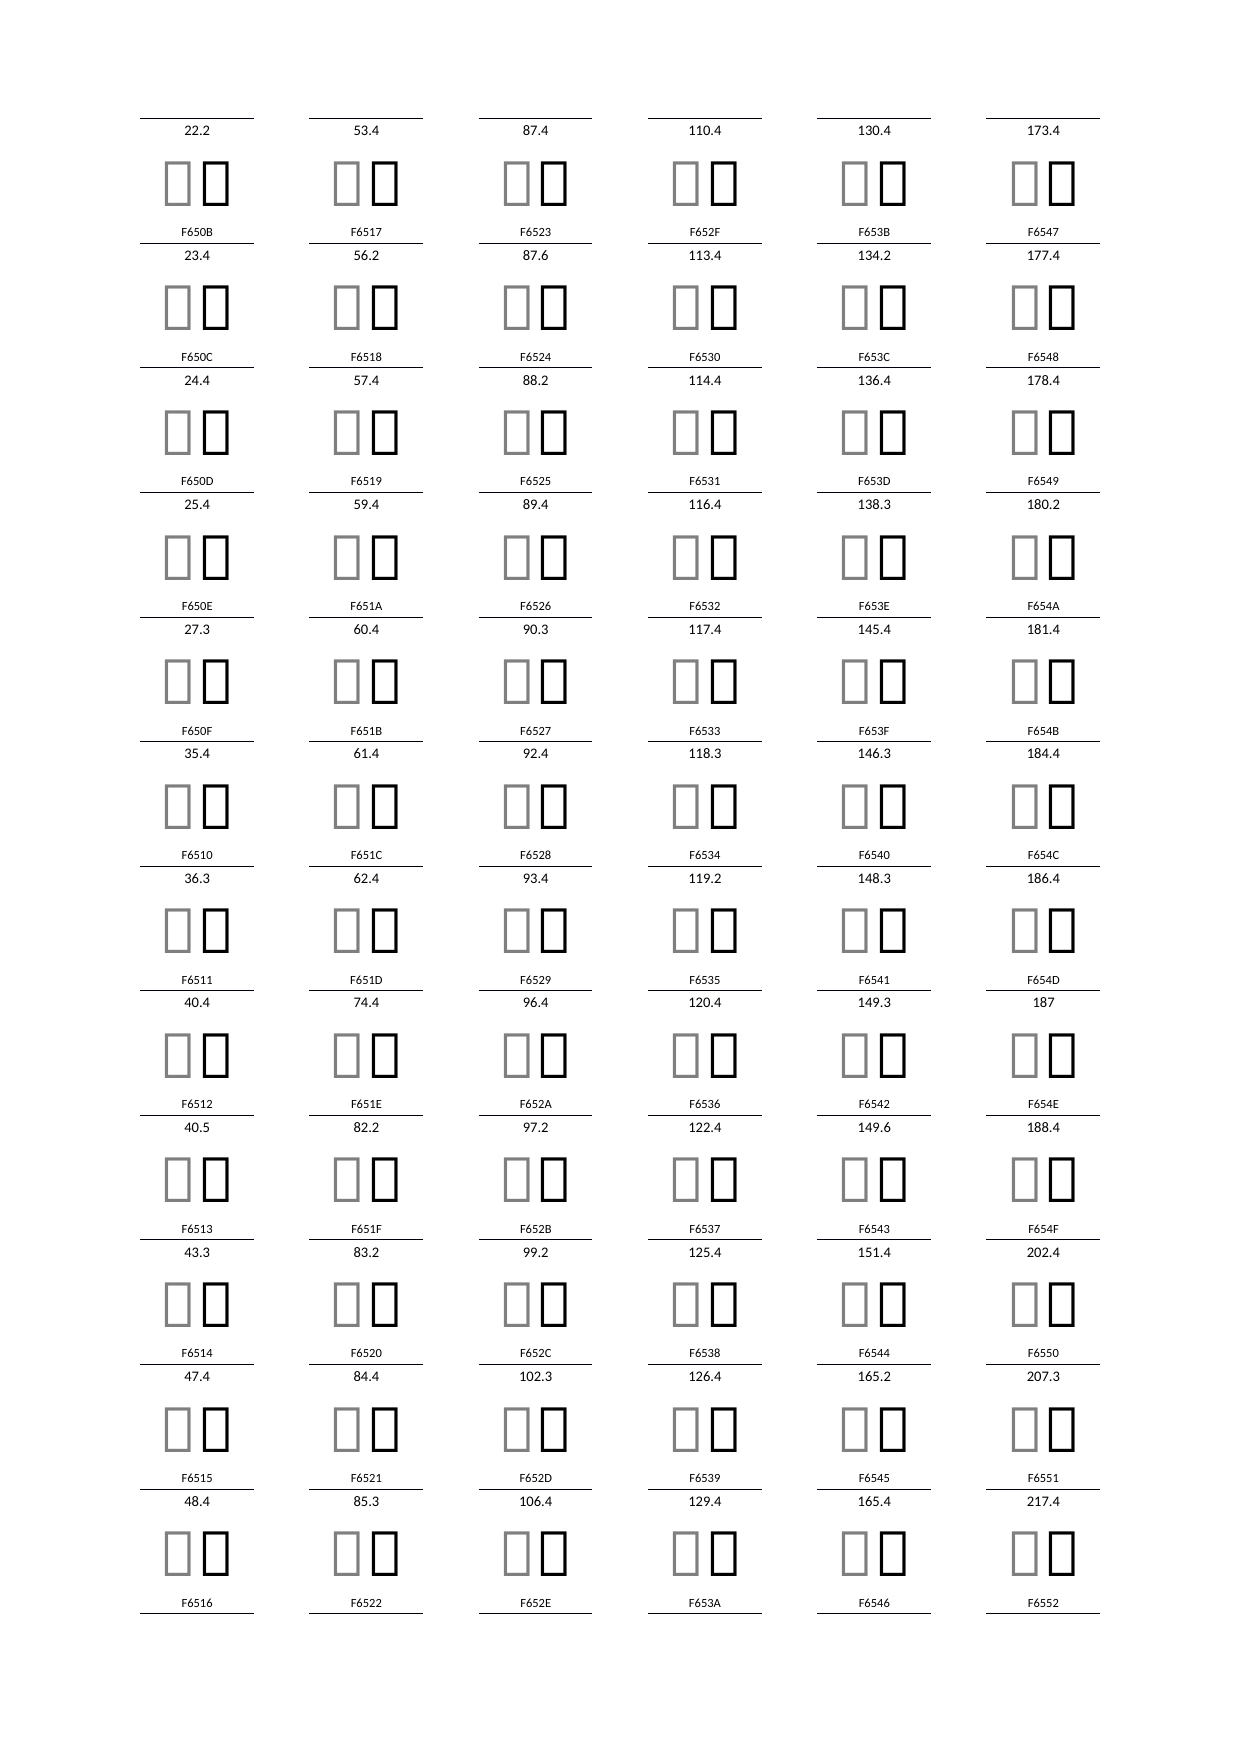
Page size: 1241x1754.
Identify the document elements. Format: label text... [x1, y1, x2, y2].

table_cell 113.4 󶡟󶔰 F6530 [648, 244, 762, 367]
table_cell 36.3 󶡟󶔑 F6511 [140, 867, 254, 990]
table_cell 177.4 󶡟󶕈 F6548 [986, 244, 1100, 367]
table_cell 136.4 󶡟󶔽 F653D [817, 368, 931, 492]
table_cell 178.4 󶡟󶕉 F6549 [986, 368, 1100, 492]
table_cell 24.4 󶡟󶔍 F650D [140, 368, 254, 492]
table_cell 180.2 󶡟󶕊 F654A [986, 493, 1100, 616]
table_cell 87.6 󶡟󶔤 F6524 [479, 244, 592, 367]
table_cell 146.3 󶡟󶕀 F6540 [817, 742, 931, 866]
table_cell 40.5 󶡟󶔓 F6513 [140, 1116, 254, 1239]
table_cell 119.2 󶡟󶔵 F6535 [648, 867, 762, 990]
table_cell 122.4 󶡟󶔷 F6537 [648, 1116, 762, 1239]
table_cell 99.2 󶡟󶔬 F652C [479, 1240, 592, 1364]
table_cell 43.3 󶡟󶔔 F6514 [140, 1240, 254, 1364]
table_cell 23.4 󶡟󶔌 F650C [140, 244, 254, 367]
table_cell 85.3 󶡟󶔢 F6522 [309, 1490, 423, 1613]
table_cell 148.3 󶡟󶕁 F6541 [817, 867, 931, 990]
table_cell 59.4 󶡟󶔚 F651A [309, 493, 423, 616]
table_cell 62.4 󶡟󶔝 F651D [309, 867, 423, 990]
table_cell 48.4 󶡟󶔖 F6516 [140, 1490, 254, 1613]
table_cell 151.4 󶡟󶕄 F6544 [817, 1240, 931, 1364]
table_cell 61.4 󶡟󶔜 F651C [309, 742, 423, 866]
table_cell 165.2 󶡟󶕅 F6545 [817, 1365, 931, 1488]
table_cell 47.4 󶡟󶔕 F6515 [140, 1365, 254, 1488]
table_cell 207.3 󶡟󶕑 F6551 [986, 1365, 1100, 1488]
table_cell 60.4 󶡟󶔛 F651B [309, 618, 423, 741]
table_cell 187 󶡟󶕎 F654E [986, 991, 1100, 1115]
table_cell 129.4 󶡟󶔺 F653A [648, 1490, 762, 1613]
table_cell 134.2 󶡟󶔼 F653C [817, 244, 931, 367]
table_cell 138.3 󶡟󶔾 F653E [817, 493, 931, 616]
table_cell 126.4 󶡟󶔹 F6539 [648, 1365, 762, 1488]
table_cell 93.4 󶡟󶔩 F6529 [479, 867, 592, 990]
table_cell 217.4 󶡟󶕒 F6552 [986, 1490, 1100, 1613]
table_cell 130.4 󶡟󶔻 F653B [817, 119, 931, 243]
table_cell 114.4 󶡟󶔱 F6531 [648, 368, 762, 492]
table_cell 145.4 󶡟󶔿 F653F [817, 618, 931, 741]
table_cell 83.2 󶡟󶔠 F6520 [309, 1240, 423, 1364]
table_cell 92.4 󶡟󶔨 F6528 [479, 742, 592, 866]
table_cell 149.3 󶡟󶕂 F6542 [817, 991, 931, 1115]
table_cell 118.3 󶡟󶔴 F6534 [648, 742, 762, 866]
table_cell 106.4 󶡟󶔮 F652E [479, 1490, 592, 1613]
table_cell 110.4 󶡟󶔯 F652F [648, 119, 762, 243]
table_cell 90.3 󶡟󶔧 F6527 [479, 618, 592, 741]
table_cell 96.4 󶡟󶔪 F652A [479, 991, 592, 1115]
table_cell 22.2 󶡟󶔋 F650B [140, 119, 254, 243]
table_cell 149.6 󶡟󶕃 F6543 [817, 1116, 931, 1239]
table_cell 87.4 󶡟󶔣 F6523 [479, 119, 592, 243]
table_cell 120.4 󶡟󶔶 F6536 [648, 991, 762, 1115]
table_cell 40.4 󶡟󶔒 F6512 [140, 991, 254, 1115]
table_cell 173.4 󶡟󶕇 F6547 [986, 119, 1100, 243]
table_cell 116.4 󶡟󶔲 F6532 [648, 493, 762, 616]
table_cell 125.4 󶡟󶔸 F6538 [648, 1240, 762, 1364]
table_cell 165.4 󶡟󶕆 F6546 [817, 1490, 931, 1613]
table_cell 97.2 󶡟󶔫 F652B [479, 1116, 592, 1239]
table_cell 88.2 󶡟󶔥 F6525 [479, 368, 592, 492]
table_cell 188.4 󶡟󶕏 F654F [986, 1116, 1100, 1239]
table_cell 102.3 󶡟󶔭 F652D [479, 1365, 592, 1488]
table_cell 27.3 󶡟󶔏 F650F [140, 618, 254, 741]
table_cell 117.4 󶡟󶔳 F6533 [648, 618, 762, 741]
table_cell 56.2 󶡟󶔘 F6518 [309, 244, 423, 367]
table_cell 74.4 󶡟󶔞 F651E [309, 991, 423, 1115]
table_cell 202.4 󶡟󶕐 F6550 [986, 1240, 1100, 1364]
table_cell 25.4 󶡟󶔎 F650E [140, 493, 254, 616]
table_cell 84.4 󶡟󶔡 F6521 [309, 1365, 423, 1488]
table_cell 186.4 󶡟󶕍 F654D [986, 867, 1100, 990]
table_cell 35.4 󶡟󶔐 F6510 [140, 742, 254, 866]
table_cell 53.4 󶡟󶔗 F6517 [309, 119, 423, 243]
table_cell 181.4 󶡟󶕋 F654B [986, 618, 1100, 741]
table_cell 89.4 󶡟󶔦 F6526 [479, 493, 592, 616]
table_cell 57.4 󶡟󶔙 F6519 [309, 368, 423, 492]
table_cell 184.4 󶡟󶕌 F654C [986, 742, 1100, 866]
table_cell 82.2 󶡟󶔟 F651F [309, 1116, 423, 1239]
